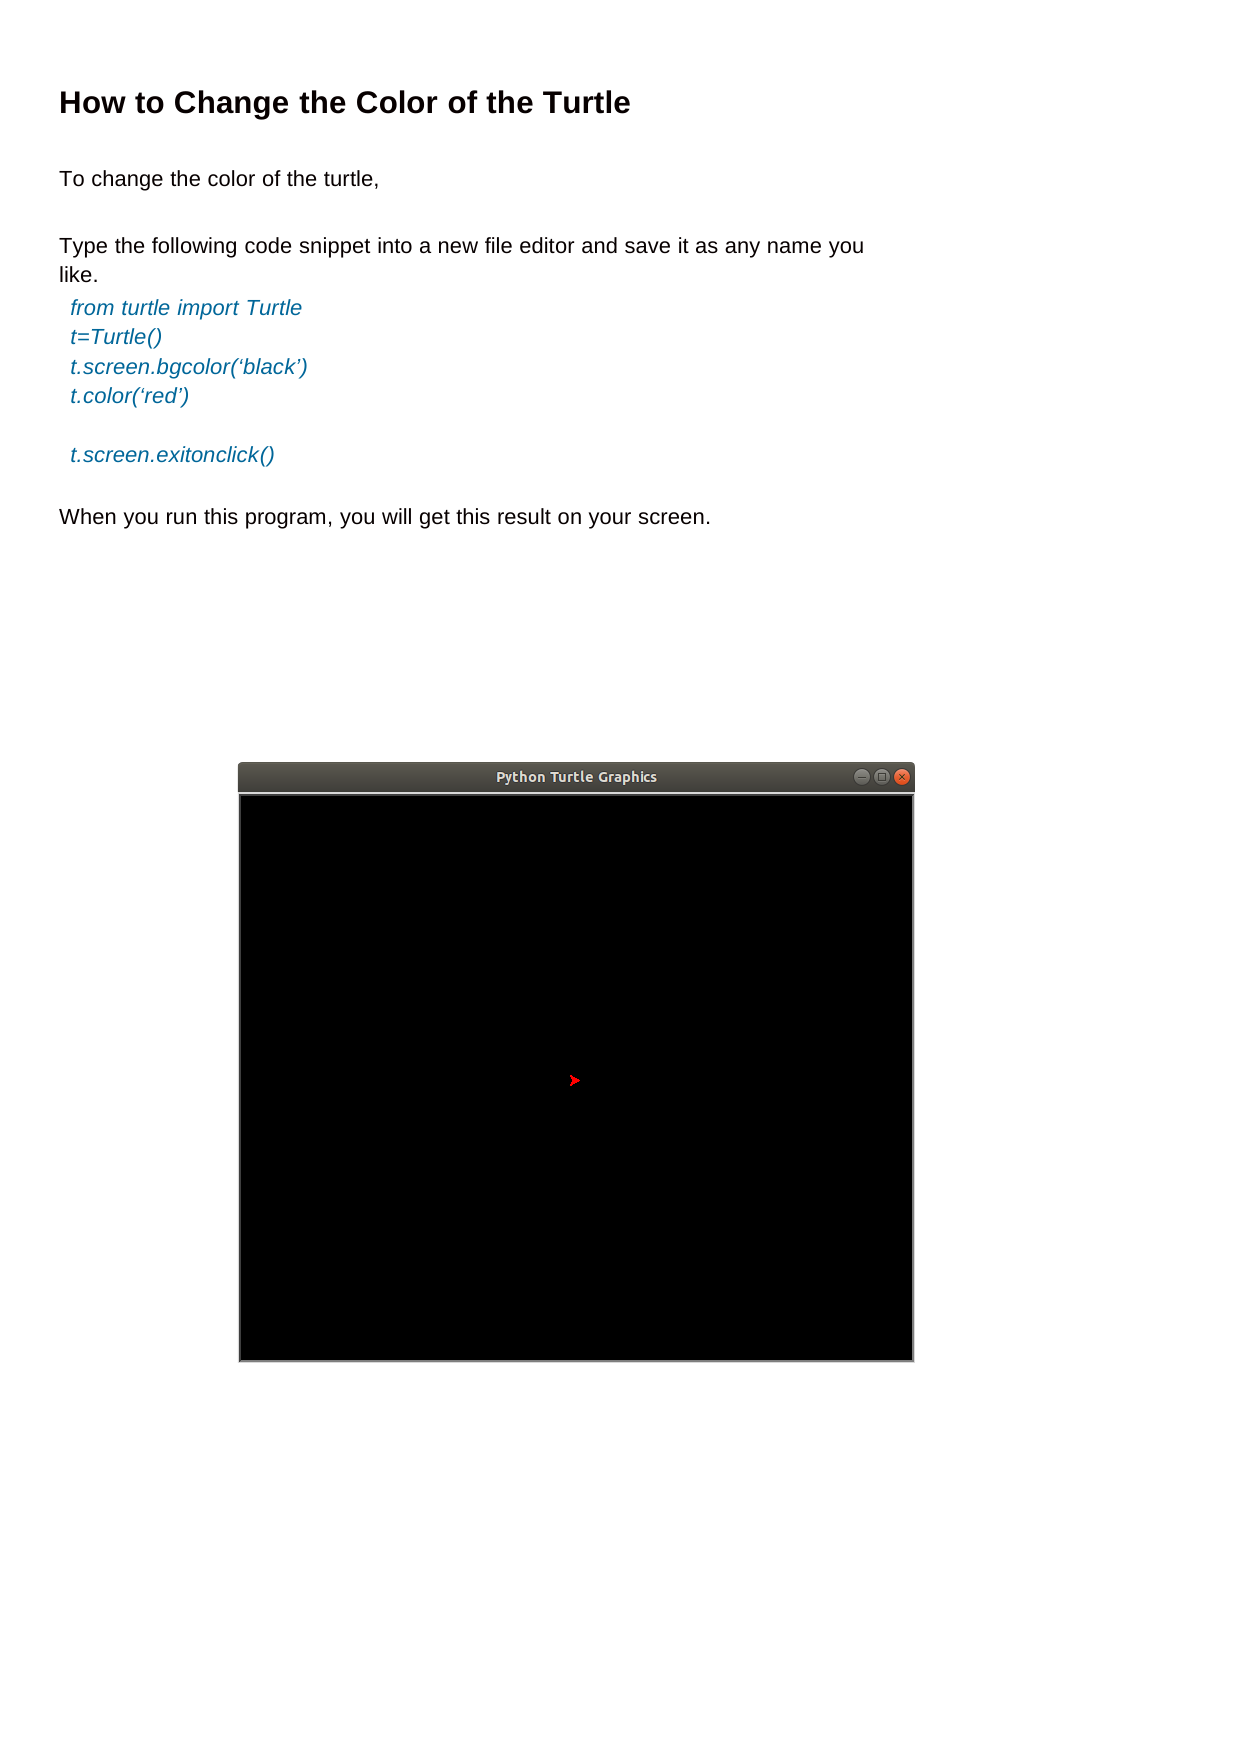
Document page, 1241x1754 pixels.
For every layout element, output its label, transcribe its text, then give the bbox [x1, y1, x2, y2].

picture [237, 762, 915, 1363]
text t.screen.exitonclick() [70, 442, 1194, 467]
text from turtle import Turtle [70, 295, 1194, 320]
text t.color(‘red’) [70, 383, 1194, 408]
text To change the color of the turtle, [59, 166, 1194, 191]
text How to Change the Color of the Turtle [59, 84, 1194, 121]
text t.screen.bgcolor(‘black’) [70, 353, 1194, 379]
text Type the following code snippet into a new file editor and save it as any name you like. [59, 233, 885, 287]
text t=Turtle() [70, 324, 1194, 349]
text When you run this program, you will get this result on your screen. [59, 504, 1194, 529]
